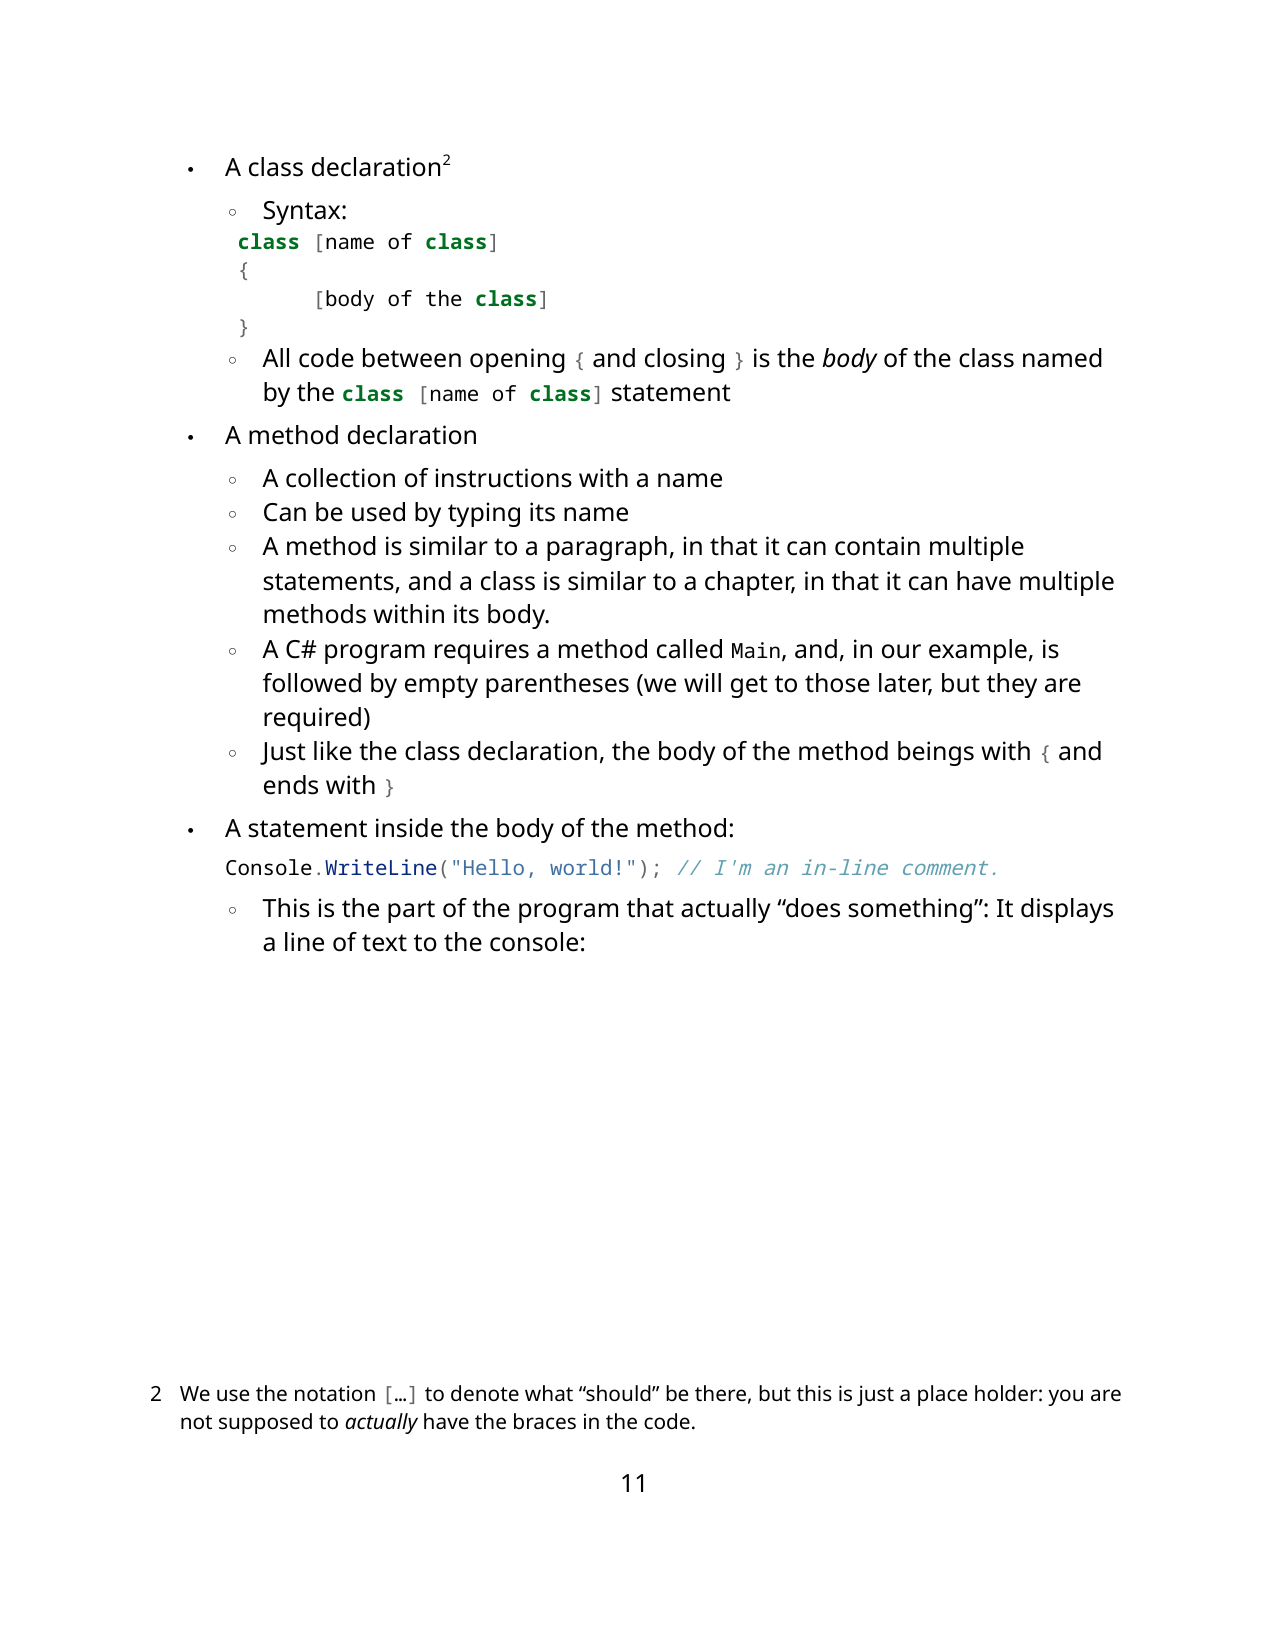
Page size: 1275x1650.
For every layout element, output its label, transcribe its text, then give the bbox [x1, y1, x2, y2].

list A collection of instructions with a name [225, 461, 1125, 495]
list A C# program requires a method called Main, and, in our example, is followed by empty parentheses (we will get to those later, but they are required) [225, 631, 1125, 733]
list We use the notation […] to denote what “should” be there, but this is just a place holder: you are not supposed to actually have the braces in the code. [150, 1379, 1125, 1436]
list [body of the class] [187, 284, 1125, 312]
list } [187, 312, 1125, 341]
list Console.WriteLine("Hello, world!"); // I'm an in-line comment. [187, 853, 1125, 882]
list Just like the class declaration, the body of the method beings with { and ends with } [225, 733, 1125, 802]
list { [187, 256, 1125, 284]
list This is the part of the program that actually “does something”: It displays a line of text to the console: [225, 891, 1125, 959]
list A method declaration [187, 418, 1125, 452]
list A statement inside the body of the method: [187, 811, 1125, 844]
list class [name of class] [187, 227, 1125, 256]
list Syntax: [225, 193, 1125, 227]
list A class declaration [187, 150, 1125, 184]
list A method is similar to a paragraph, in that it can contain multiple statements, and a class is similar to a chapter, in that it can have multiple methods within its body. [225, 529, 1125, 631]
list Can be used by typing its name [225, 495, 1125, 529]
list All code between opening { and closing } is the body of the class named by the class [name of class] statement [225, 341, 1125, 409]
